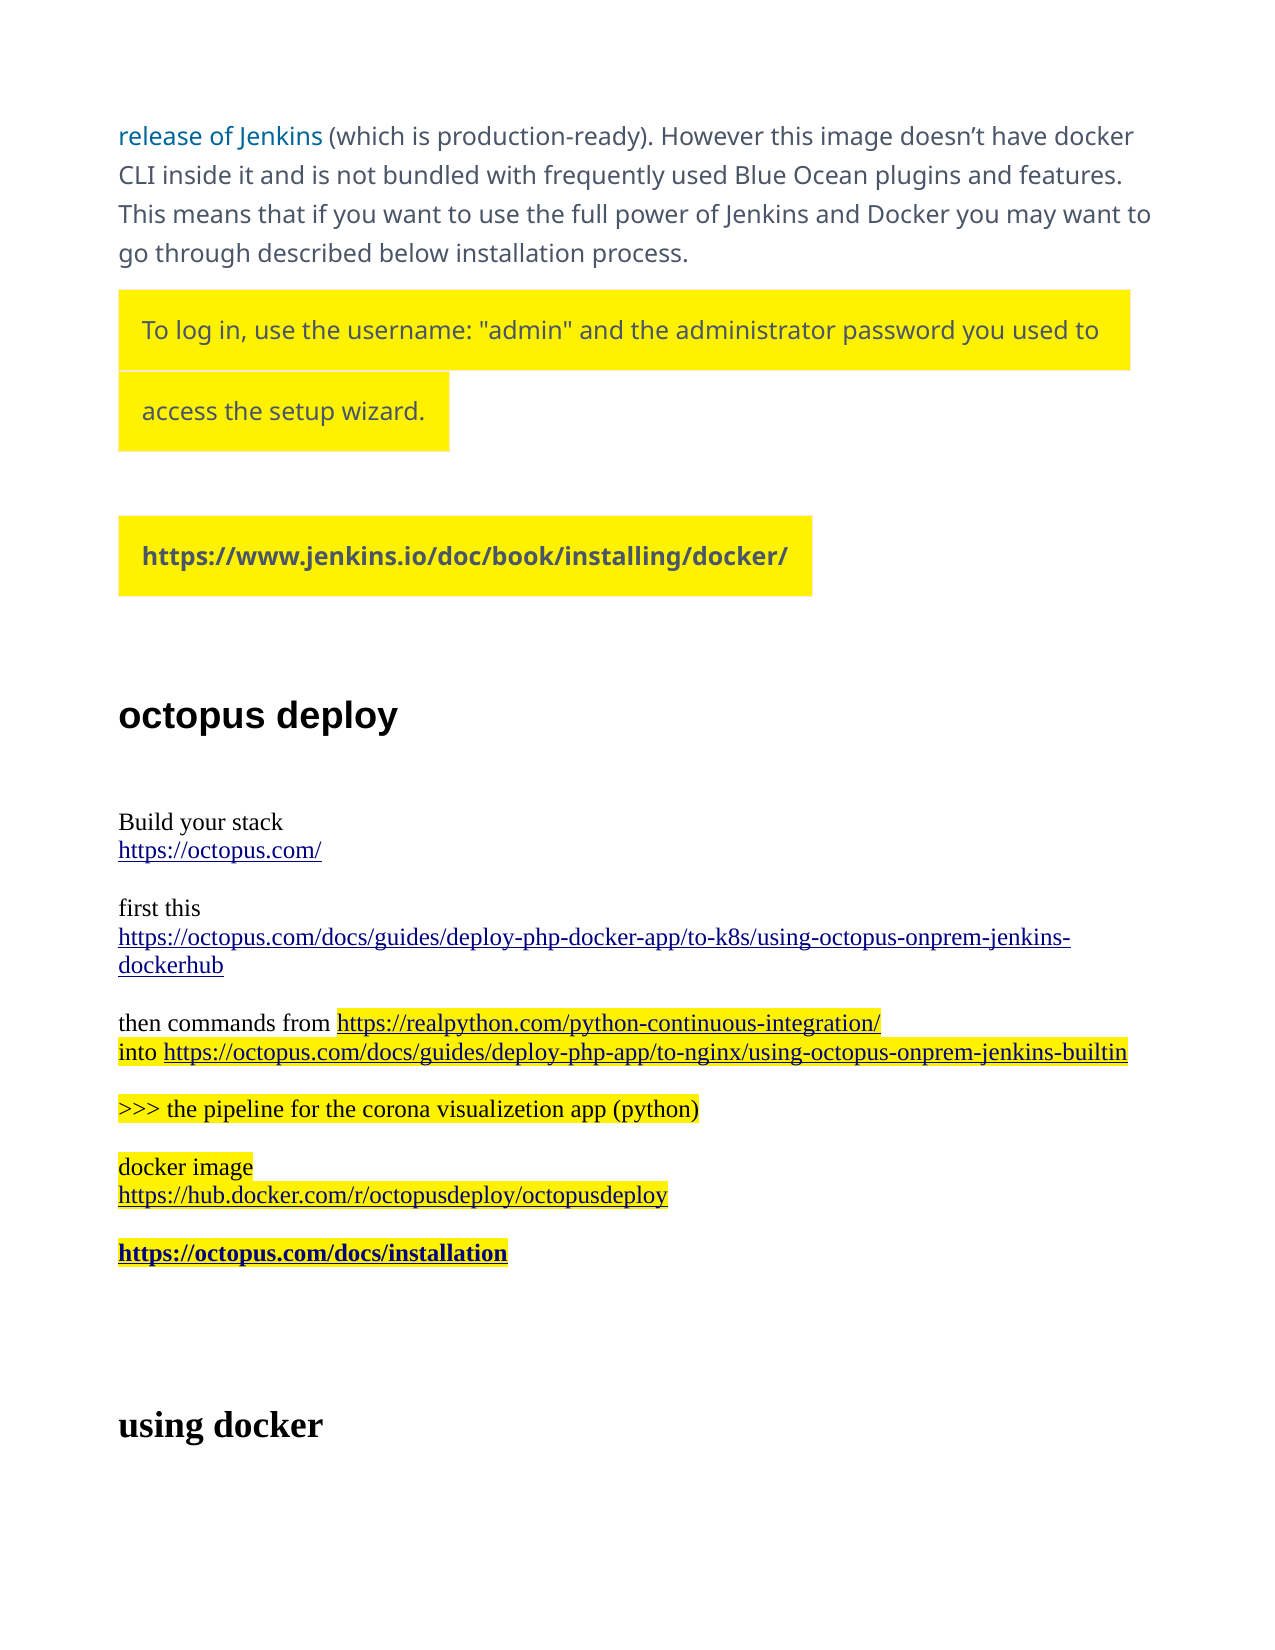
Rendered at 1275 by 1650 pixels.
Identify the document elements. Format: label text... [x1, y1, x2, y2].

text docker image [118, 1152, 1157, 1181]
text Build your stack [118, 807, 1157, 836]
text release of Jenkins (which is production-ready). However this image doesn’t have docker CLI inside it and is not bundled with frequently used Blue Ocean plugins and features. This means that if you want to use the full power of Jenkins and Docker you may want to go through described below installation process. [118, 118, 1157, 270]
text https://octopus.com/docs/installation [118, 1238, 1157, 1267]
text into https://octopus.com/docs/guides/deploy-php-app/to-nginx/using-octopus-onprem-jenkins-builtin [118, 1037, 1157, 1066]
text https://www.jenkins.io/doc/book/installing/docker/ [119, 516, 812, 596]
text [813, 515, 1157, 596]
subtitle octopus deploy [118, 693, 1157, 737]
text https://hub.docker.com/r/octopusdeploy/octopusdeploy [118, 1181, 1157, 1209]
text To log in, use the username: "admin" and the administrator password you used to access the setup wizard. [450, 289, 1157, 452]
text first this [118, 893, 1157, 922]
text To log in, use the username: "admin" and the administrator password you used to access the setup wizard. [119, 372, 449, 451]
text https://octopus.com/docs/guides/deploy-php-docker-app/to-k8s/using-octopus-onprem-jenkins-dockerhub [118, 922, 1157, 979]
text then commands from https://realpython.com/python-continuous-integration/ [118, 1008, 1157, 1037]
text https://octopus.com/ [118, 836, 1157, 864]
subtitle using docker [118, 1403, 1157, 1446]
text To log in, use the username: "admin" and the administrator password you used to access the setup wizard. [119, 290, 1130, 370]
text >>> the pipeline for the corona visualizetion app (python) [118, 1094, 1157, 1123]
